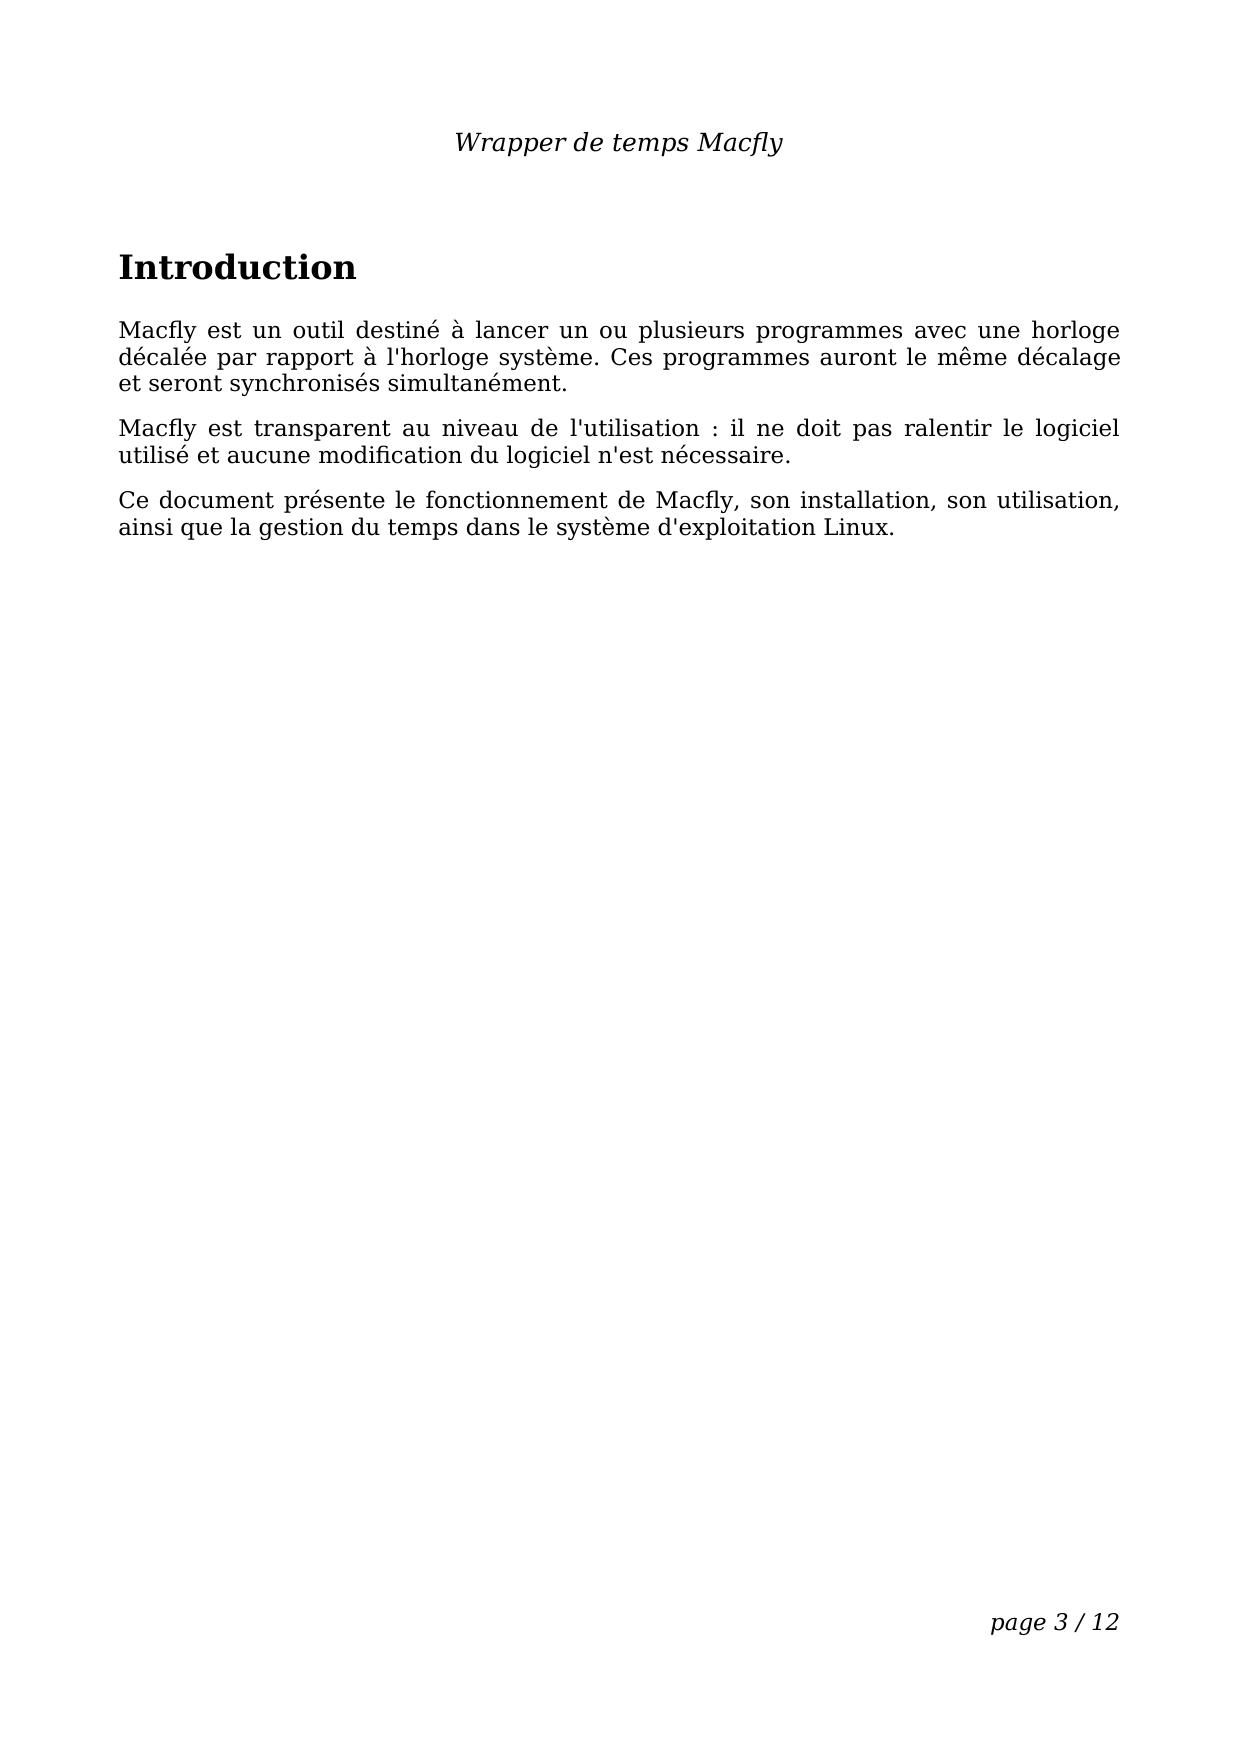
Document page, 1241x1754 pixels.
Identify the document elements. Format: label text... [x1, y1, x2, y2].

text Macfly est transparent au niveau de l'utilisation : il ne doit pas ralentir le logiciel utilisé et aucune modification du logiciel n'est nécessaire. [118, 416, 1122, 469]
text Macfly est un outil destiné à lancer un ou plusieurs programmes avec une horloge décalée par rapport à l'horloge système. Ces programmes auront le même décalage et seront synchronisés simultanément. [118, 317, 1122, 397]
subtitle Introduction [118, 248, 1122, 287]
text Ce document présente le fonctionnement de Macfly, son installation, son utilisation, ainsi que la gestion du temps dans le système d'exploitation Linux. [118, 487, 1122, 541]
